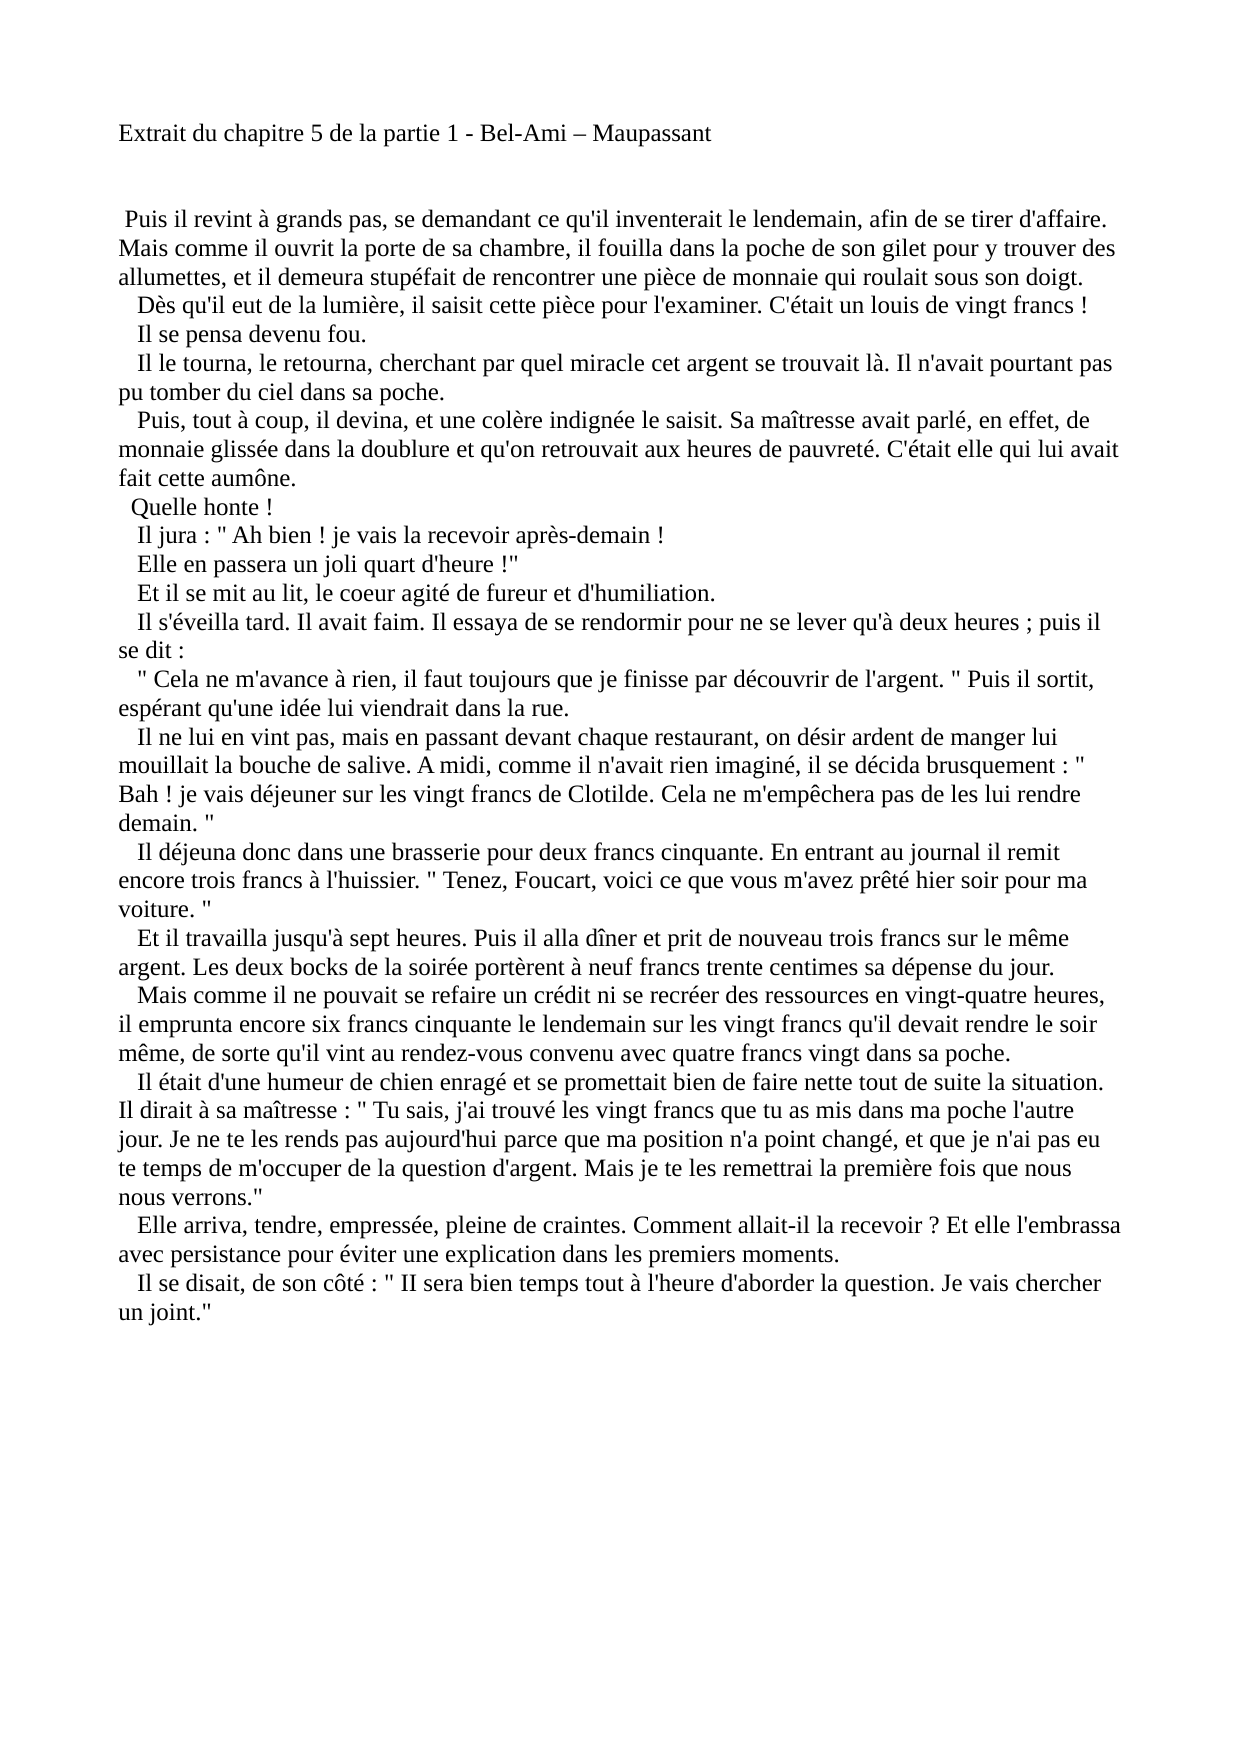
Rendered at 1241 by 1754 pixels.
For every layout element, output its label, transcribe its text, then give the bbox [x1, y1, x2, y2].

text Quelle honte ! [118, 492, 1122, 521]
text Mais comme il ne pouvait se refaire un crédit ni se recréer des ressources en vingt-quatre heures, il emprunta encore six francs cinquante le lendemain sur les vingt francs qu'il devait rendre le soir même, de sorte qu'il vint au rendez-vous convenu avec quatre francs vingt dans sa poche. [118, 981, 1122, 1067]
text Puis, tout à coup, il devina, et une colère indignée le saisit. Sa maîtresse avait parlé, en effet, de monnaie glissée dans la doublure et qu'on retrouvait aux heures de pauvreté. C'était elle qui lui avait fait cette aumône. [118, 406, 1122, 492]
text Il s'éveilla tard. Il avait faim. Il essaya de se rendormir pour ne se lever qu'à deux heures ; puis il se dit : [118, 607, 1122, 664]
text Il jura : " Ah bien ! je vais la recevoir après-demain ! [118, 521, 1122, 549]
text Extrait du chapitre 5 de la partie 1 - Bel-Ami – Maupassant [118, 118, 1122, 147]
text Il le tourna, le retourna, cherchant par quel miracle cet argent se trouvait là. Il n'avait pourtant pas pu tomber du ciel dans sa poche. [118, 348, 1122, 406]
text Puis il revint à grands pas, se demandant ce qu'il inventerait le lendemain, afin de se tirer d'affaire. Mais comme il ouvrit la porte de sa chambre, il fouilla dans la poche de son gilet pour y trouver des allumettes, et il demeura stupéfait de rencontrer une pièce de monnaie qui roulait sous son doigt. [118, 204, 1122, 291]
text Il ne lui en vint pas, mais en passant devant chaque restaurant, on désir ardent de manger lui mouillait la bouche de salive. A midi, comme il n'avait rien imaginé, il se décida brusquement : " Bah ! je vais déjeuner sur les vingt francs de Clotilde. Cela ne m'empêchera pas de les lui rendre demain. " [118, 722, 1122, 837]
text Dès qu'il eut de la lumière, il saisit cette pièce pour l'examiner. C'était un louis de vingt francs ! [118, 291, 1122, 319]
text Il était d'une humeur de chien enragé et se promettait bien de faire nette tout de suite la situation. Il dirait à sa maîtresse : " Tu sais, j'ai trouvé les vingt francs que tu as mis dans ma poche l'autre jour. Je ne te les rends pas aujourd'hui parce que ma position n'a point changé, et que je n'ai pas eu te temps de m'occuper de la question d'argent. Mais je te les remettrai la première fois que nous nous verrons." [118, 1067, 1122, 1211]
text Il se pensa devenu fou. [118, 319, 1122, 348]
text Et il se mit au lit, le coeur agité de fureur et d'humiliation. [118, 578, 1122, 607]
text Et il travailla jusqu'à sept heures. Puis il alla dîner et prit de nouveau trois francs sur le même argent. Les deux bocks de la soirée portèrent à neuf francs trente centimes sa dépense du jour. [118, 923, 1122, 981]
text Elle arriva, tendre, empressée, pleine de craintes. Comment allait-il la recevoir ? Et elle l'embrassa avec persistance pour éviter une explication dans les premiers moments. [118, 1211, 1122, 1268]
text " Cela ne m'avance à rien, il faut toujours que je finisse par découvrir de l'argent. " Puis il sortit, espérant qu'une idée lui viendrait dans la rue. [118, 664, 1122, 722]
text Il déjeuna donc dans une brasserie pour deux francs cinquante. En entrant au journal il remit encore trois francs à l'huissier. " Tenez, Foucart, voici ce que vous m'avez prêté hier soir pour ma voiture. " [118, 837, 1122, 923]
text Elle en passera un joli quart d'heure !" [118, 549, 1122, 578]
text Il se disait, de son côté : " II sera bien temps tout à l'heure d'aborder la question. Je vais chercher un joint." [118, 1268, 1122, 1326]
